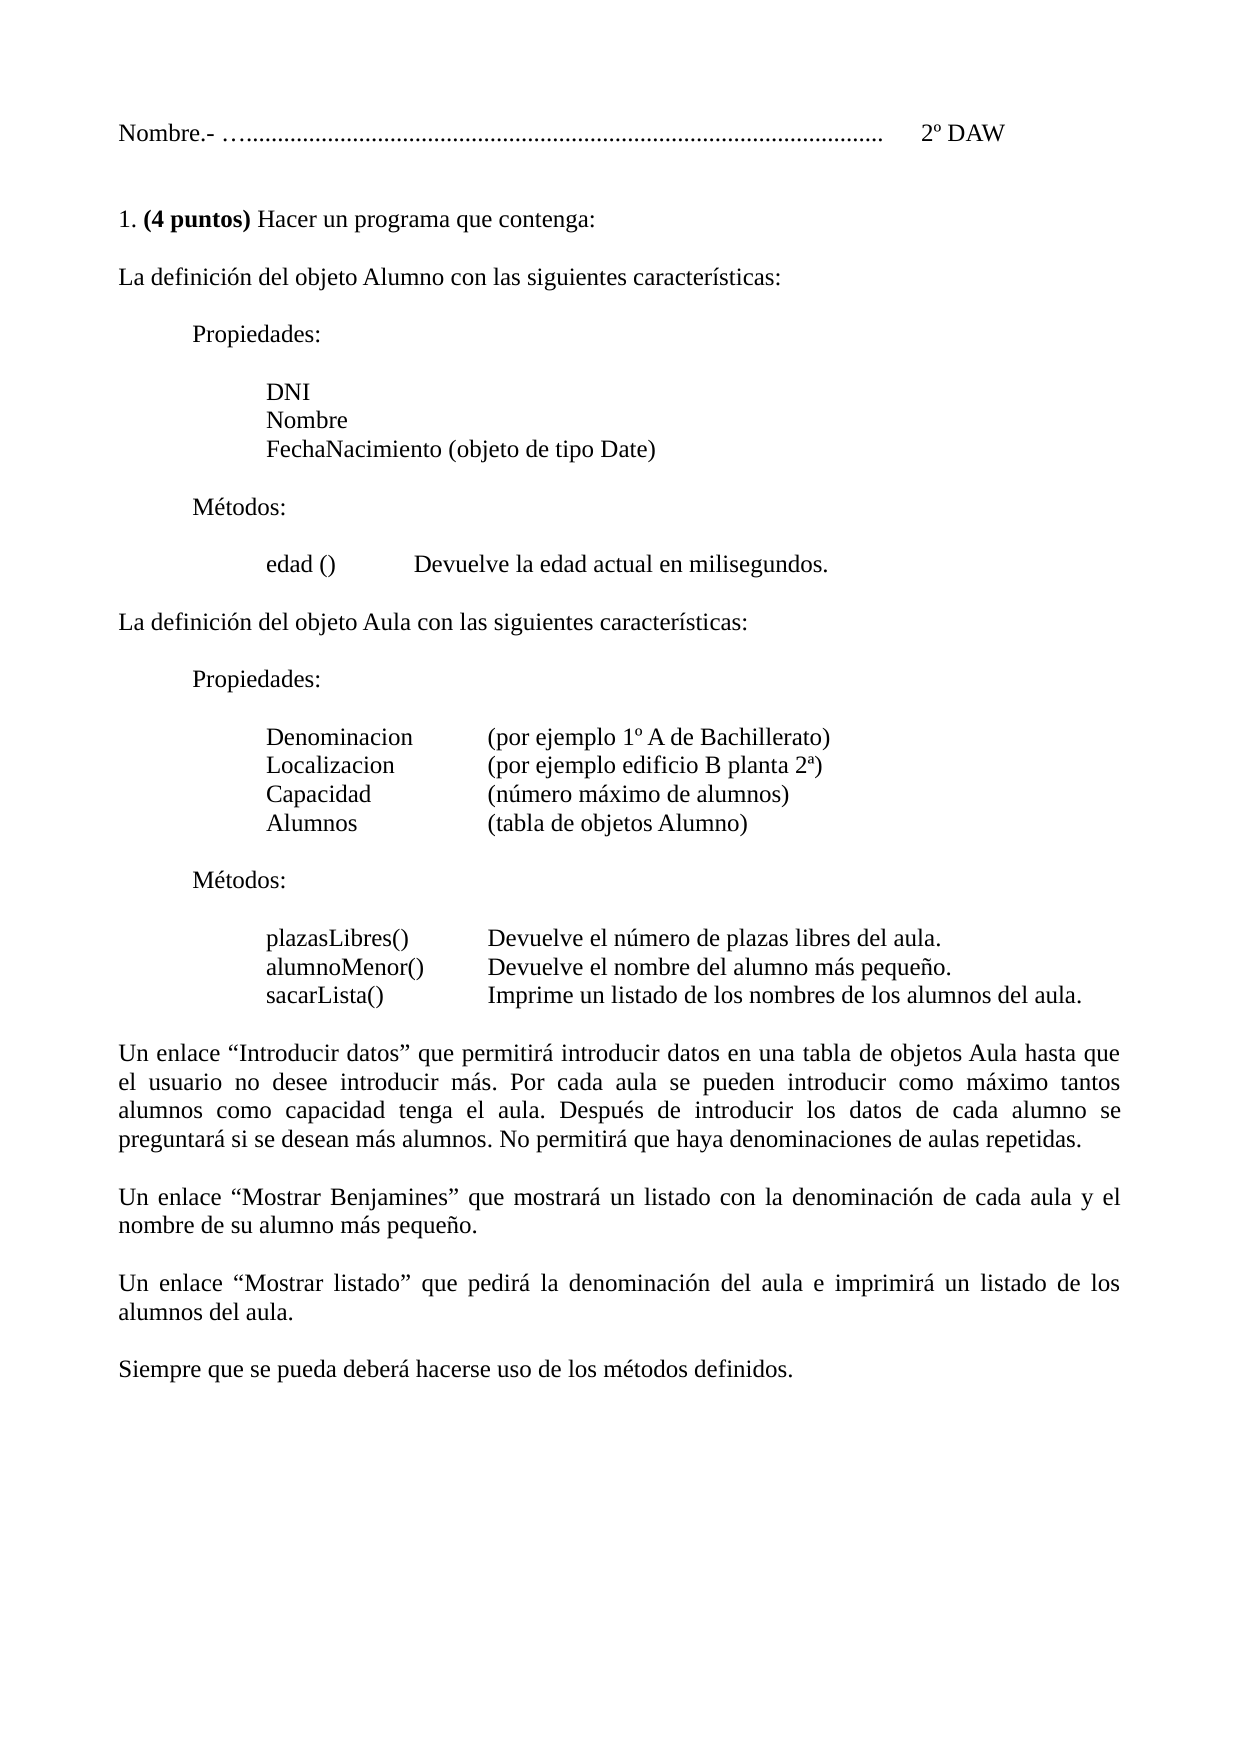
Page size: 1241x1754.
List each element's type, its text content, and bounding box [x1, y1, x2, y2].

text Un enlace “Mostrar listado” que pedirá la denominación del aula e imprimirá un listado de los alumnos del aula. [118, 1268, 1122, 1326]
text plazasLibres() Devuelve el número de plazas libres del aula. [118, 923, 1122, 952]
text Un enlace “Mostrar Benjamines” que mostrará un listado con la denominación de cada aula y el nombre de su alumno más pequeño. [118, 1182, 1122, 1239]
text Métodos: [118, 492, 1122, 521]
text Propiedades: [118, 664, 1122, 693]
text FechaNacimiento (objeto de tipo Date) [118, 434, 1122, 463]
text DNI [118, 377, 1122, 406]
text La definición del objeto Alumno con las siguientes características: [118, 262, 1122, 291]
text Alumnos (tabla de objetos Alumno) [118, 808, 1122, 837]
text La definición del objeto Aula con las siguientes características: [118, 607, 1122, 636]
text Localizacion (por ejemplo edificio B planta 2ª) [118, 751, 1122, 779]
text Capacidad (número máximo de alumnos) [118, 779, 1122, 808]
text sacarLista() Imprime un listado de los nombres de los alumnos del aula. [118, 981, 1122, 1009]
text Propiedades: [118, 319, 1122, 348]
text Nombre.- …...................................................................................................... 2º DAW [118, 118, 1122, 147]
text 1. (4 puntos) Hacer un programa que contenga: [118, 204, 1122, 233]
text Un enlace “Introducir datos” que permitirá introducir datos en una tabla de objetos Aula hasta que el usuario no desee introducir más. Por cada aula se pueden introducir como máximo tantos alumnos como capacidad tenga el aula. Después de introducir los datos de cada alumno se preguntará si se desean más alumnos. No permitirá que haya denominaciones de aulas repetidas. [118, 1038, 1122, 1153]
text Siempre que se pueda deberá hacerse uso de los métodos definidos. [118, 1354, 1122, 1383]
text Nombre [118, 406, 1122, 434]
text Métodos: [118, 866, 1122, 894]
text edad () Devuelve la edad actual en milisegundos. [118, 549, 1122, 578]
text alumnoMenor() Devuelve el nombre del alumno más pequeño. [118, 952, 1122, 981]
text Denominacion (por ejemplo 1º A de Bachillerato) [118, 722, 1122, 751]
